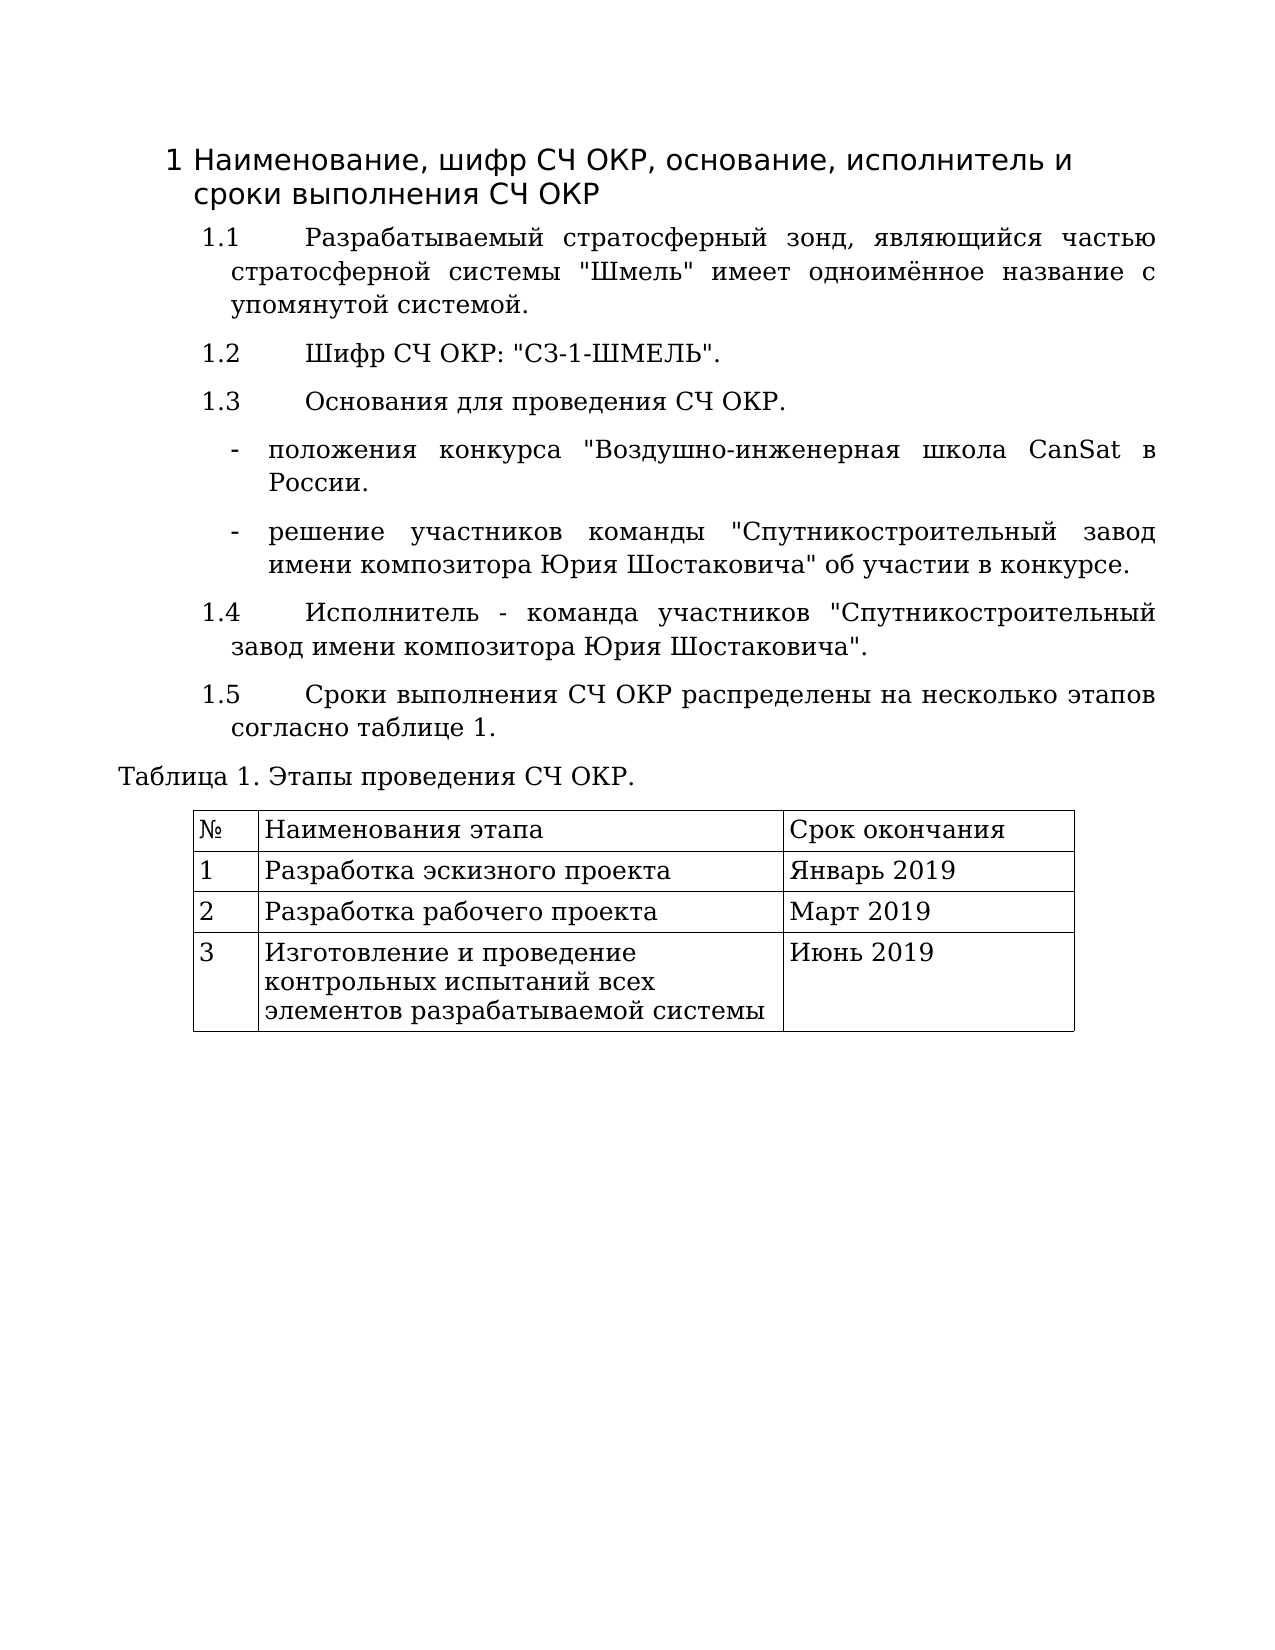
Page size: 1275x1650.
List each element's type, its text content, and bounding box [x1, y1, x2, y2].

table_cell 2 [194, 892, 258, 932]
list Исполнитель - команда участников "Спутникостроительный завод имени композитора Юрия Шостаковича". [193, 598, 1157, 661]
table_cell Июнь 2019 [784, 933, 1074, 1031]
text Таблица 1. Этапы проведения СЧ ОКР. [118, 762, 1157, 791]
subtitle Наименование, шифр СЧ ОКР, основание, исполнитель и сроки выполнения СЧ ОКР [156, 143, 1157, 211]
table_cell Январь 2019 [784, 852, 1074, 891]
table_cell Изготовление и проведение контрольных испытаний всех элементов разрабатываемой системы [259, 933, 783, 1031]
list Шифр СЧ ОКР: "СЗ-1-ШМЕЛЬ". [193, 339, 1157, 368]
table_cell 3 [194, 933, 258, 1031]
table_cell Разработка рабочего проекта [259, 892, 783, 932]
list решение участников команды "Спутникостроительный завод имени композитора Юрия Шостаковича" об участии в конкурсе. [231, 517, 1157, 579]
table_header № [194, 811, 258, 851]
table_header Срок окончания [784, 811, 1074, 851]
table_cell Разработка эскизного проекта [259, 852, 783, 891]
list Сроки выполнения СЧ ОКР распределены на несколько этапов согласно таблице 1. [193, 680, 1157, 743]
list Основания для проведения СЧ ОКР. [193, 387, 1157, 416]
table_cell 1 [194, 852, 258, 891]
table_header Наименования этапа [259, 811, 783, 851]
table_cell Март 2019 [784, 892, 1074, 932]
list Разрабатываемый стратосферный зонд, являющийся частью стратосферной системы "Шмель" имеет одноимённое название с упомянутой системой. [193, 223, 1157, 320]
list положения конкурса "Воздушно-инженерная школа CanSat в России. [231, 435, 1157, 498]
